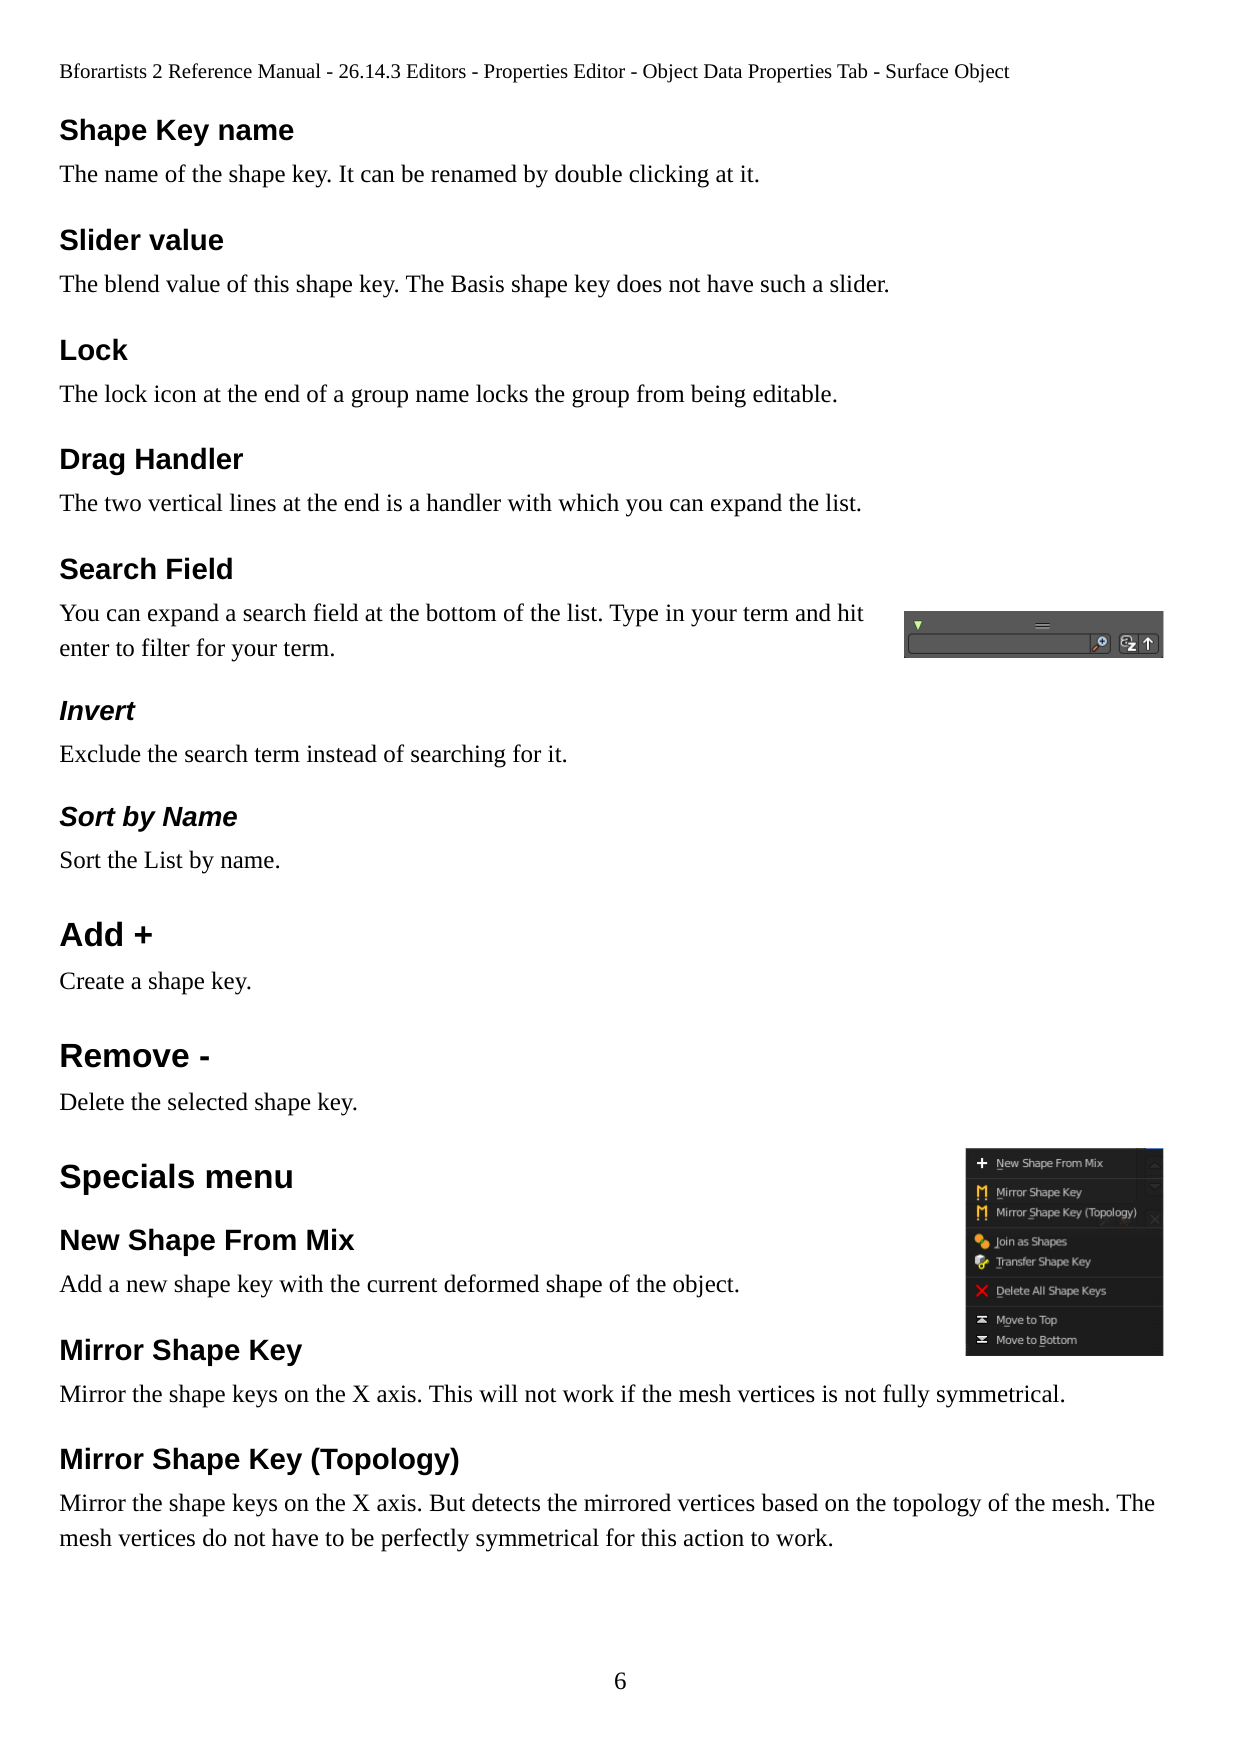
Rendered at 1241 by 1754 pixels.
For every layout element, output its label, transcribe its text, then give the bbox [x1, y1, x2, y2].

subtitle Search Field [59, 552, 1181, 586]
text Delete the selected shape key. [59, 1087, 1181, 1116]
text The blend value of this shape key. The Basis shape key does not have such a slider. [59, 269, 1181, 297]
picture [904, 611, 1164, 658]
subtitle Shape Key name [59, 113, 1181, 146]
subtitle Remove - [59, 1036, 1181, 1074]
subtitle Sort by Name [59, 800, 1181, 832]
subtitle Specials menu [59, 1157, 965, 1195]
text Mirror the shape keys on the X axis. This will not work if the mesh vertices is not fully symmetrical. [59, 1379, 1181, 1407]
subtitle Slider value [59, 222, 1181, 256]
picture [965, 1148, 1164, 1356]
subtitle [1164, 1157, 1181, 1195]
text Exclude the search term instead of searching for it. [59, 739, 1181, 768]
subtitle [1164, 1222, 1181, 1256]
text Create a shape key. [59, 966, 1181, 994]
text You can expand a search field at the bottom of the list. Type in your term and hit enter to filter for your term. [59, 598, 1181, 662]
text Add a new shape key with the current deformed shape of the object. [59, 1269, 965, 1297]
subtitle Add + [59, 915, 1181, 953]
text The lock icon at the end of a group name locks the group from being editable. [59, 379, 1181, 407]
text The two vertical lines at the end is a handler with which you can expand the list. [59, 488, 1181, 517]
subtitle Lock [59, 332, 1181, 366]
subtitle Mirror Shape Key (Topology) [59, 1442, 1181, 1476]
subtitle New Shape From Mix [59, 1222, 965, 1256]
text Mirror the shape keys on the X axis. But detects the mirrored vertices based on the topology of the mesh. The mesh vertices do not have to be perfectly symmetrical for this action to work. [59, 1488, 1181, 1552]
subtitle Drag Handler [59, 442, 1181, 476]
text The name of the shape key. It can be renamed by double clicking at it. [59, 159, 1181, 188]
subtitle Invert [59, 694, 1181, 726]
text Sort the List by name. [59, 845, 1181, 873]
subtitle Mirror Shape Key [59, 1332, 1181, 1366]
